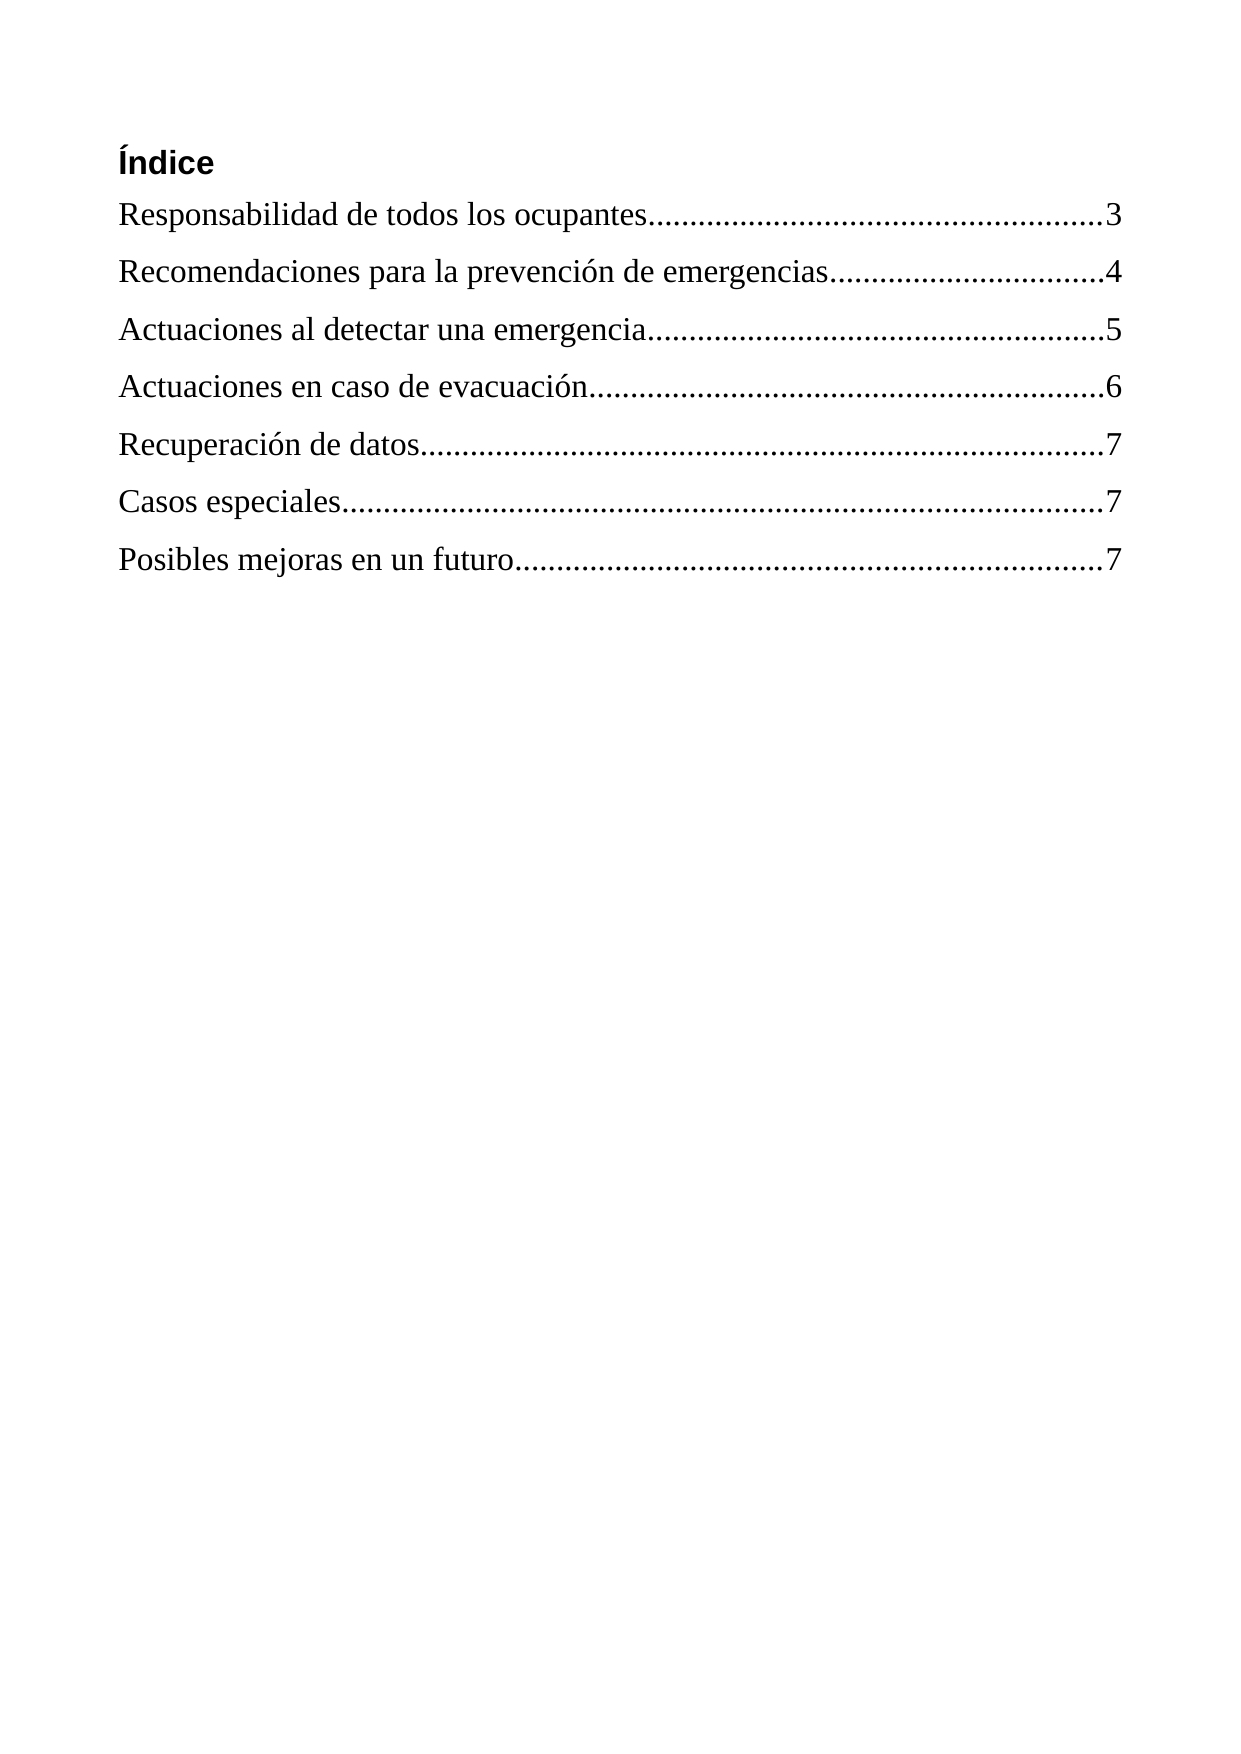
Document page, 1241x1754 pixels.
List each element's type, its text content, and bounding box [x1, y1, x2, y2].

text Posibles mejoras en un futuro 7 [118, 539, 1122, 577]
text Casos especiales 7 [118, 482, 1122, 520]
subtitle Índice [118, 143, 1122, 182]
text Actuaciones en caso de evacuación 6 [118, 367, 1122, 405]
text Responsabilidad de todos los ocupantes 3 [118, 194, 1122, 232]
text Recomendaciones para la prevención de emergencias 4 [118, 252, 1122, 290]
text Actuaciones al detectar una emergencia 5 [118, 309, 1122, 347]
text Recuperación de datos 7 [118, 424, 1122, 462]
